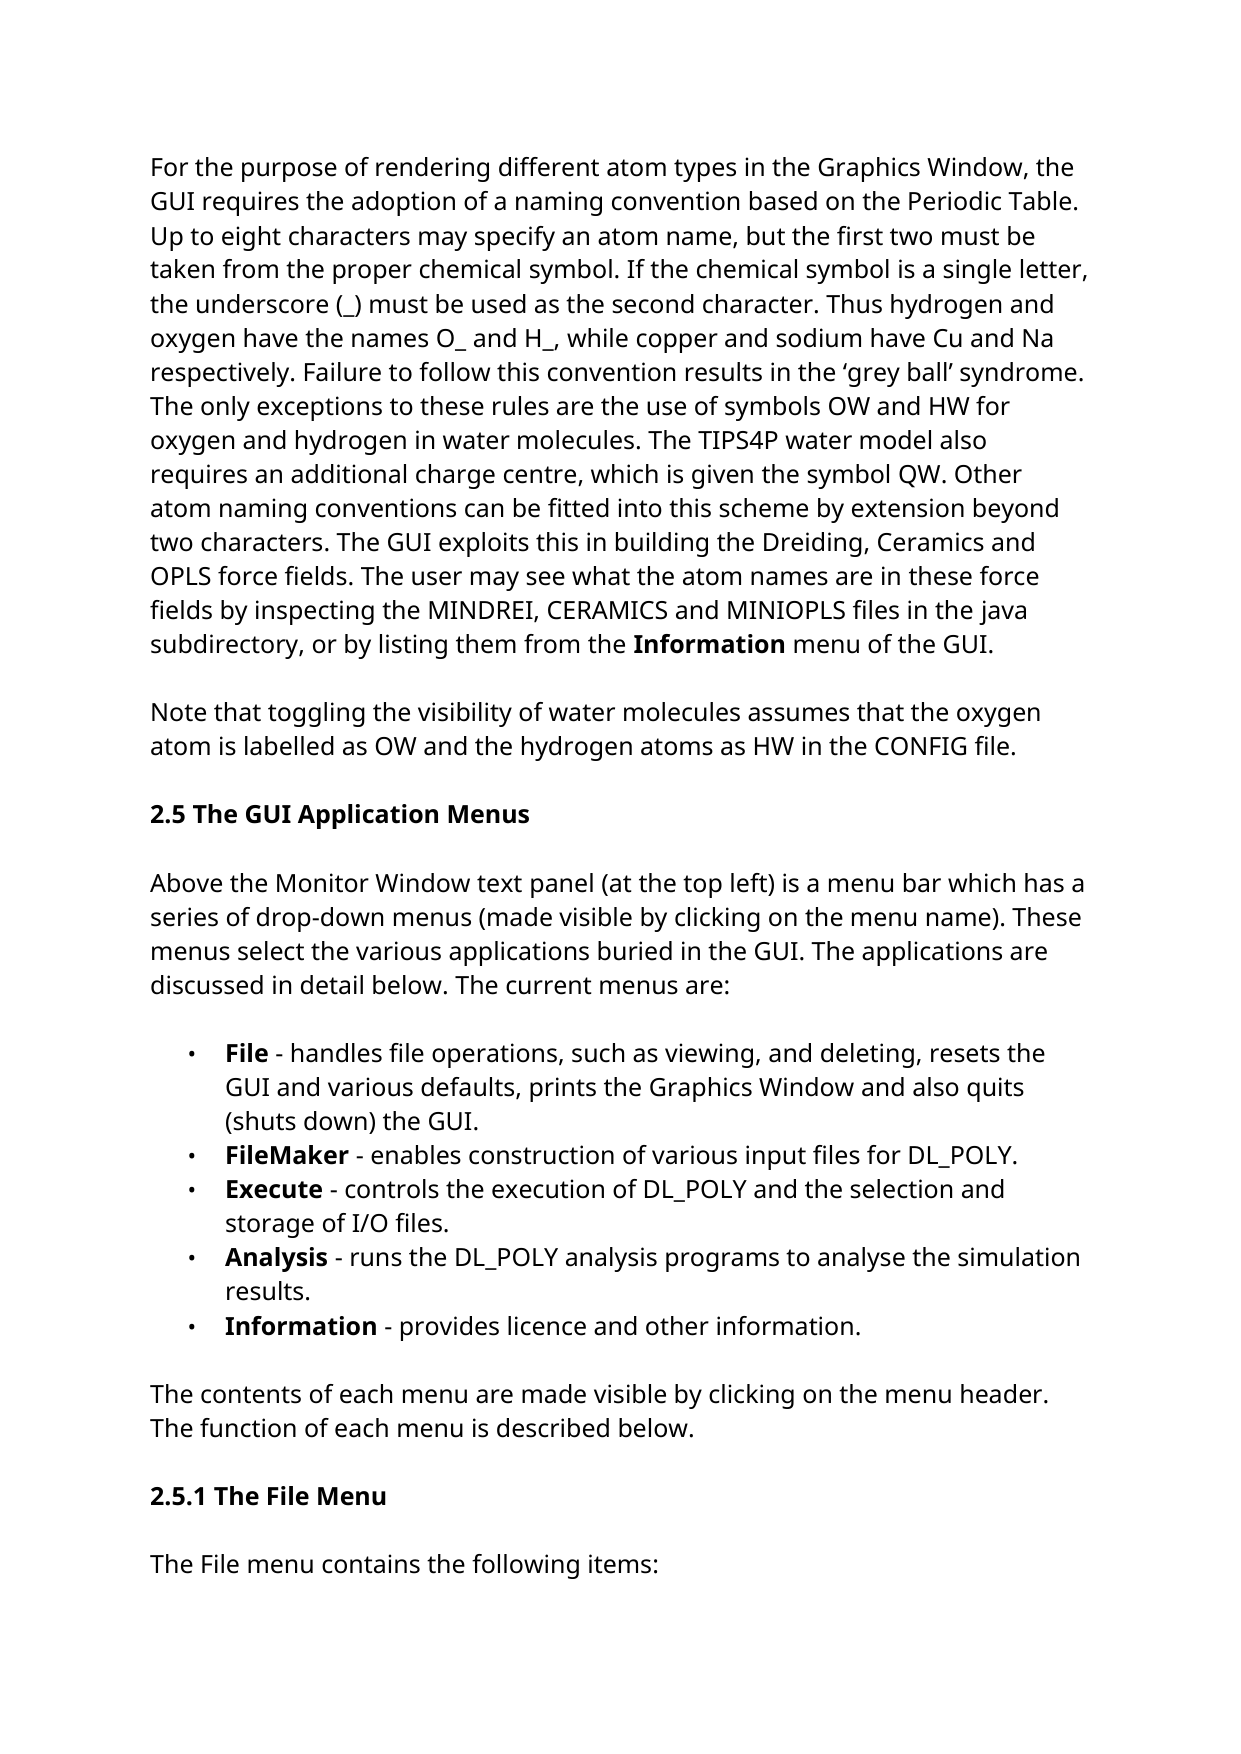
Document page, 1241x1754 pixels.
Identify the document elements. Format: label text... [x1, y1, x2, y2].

text 2.5 The GUI Application Menus [150, 797, 1090, 831]
list File - handles file operations, such as viewing, and deleting, resets the GUI and various defaults, prints the Graphics Window and also quits (shuts down) the GUI. [187, 1036, 1090, 1138]
text 2.5.1 The File Menu [150, 1478, 1090, 1512]
text The contents of each menu are made visible by clicking on the menu header. The function of each menu is described below. [150, 1376, 1090, 1444]
text For the purpose of rendering different atom types in the Graphics Window, the GUI requires the adoption of a naming convention based on the Periodic Table. Up to eight characters may specify an atom name, but the first two must be taken from the proper chemical symbol. If the chemical symbol is a single letter, the underscore (_) must be used as the second character. Thus hydrogen and oxygen have the names O_ and H_, while copper and sodium have Cu and Na respectively. Failure to follow this convention results in the ‘grey ball’ syndrome. The only exceptions to these rules are the use of symbols OW and HW for oxygen and hydrogen in water molecules. The TIPS4P water model also requires an additional charge centre, which is given the symbol QW. Other atom naming conventions can be fitted into this scheme by extension beyond two characters. The GUI exploits this in building the Dreiding, Ceramics and OPLS force fields. The user may see what the atom names are in these force fields by inspecting the MINDREI, CERAMICS and MINIOPLS files in the java subdirectory, or by listing them from the Information menu of the GUI. [150, 150, 1090, 661]
text Note that toggling the visibility of water molecules assumes that the oxygen atom is labelled as OW and the hydrogen atoms as HW in the CONFIG file. [150, 695, 1090, 763]
list Execute - controls the execution of DL_POLY and the selection and storage of I/O files. [187, 1172, 1090, 1240]
list Information - provides licence and other information. [187, 1308, 1090, 1342]
list Analysis - runs the DL_POLY analysis programs to analyse the simulation results. [187, 1240, 1090, 1308]
list FileMaker - enables construction of various input files for DL_POLY. [187, 1138, 1090, 1172]
text Above the Monitor Window text panel (at the top left) is a menu bar which has a series of drop-down menus (made visible by clicking on the menu name). These menus select the various applications buried in the GUI. The applications are discussed in detail below. The current menus are: [150, 865, 1090, 1002]
text The File menu contains the following items: [150, 1547, 1090, 1581]
